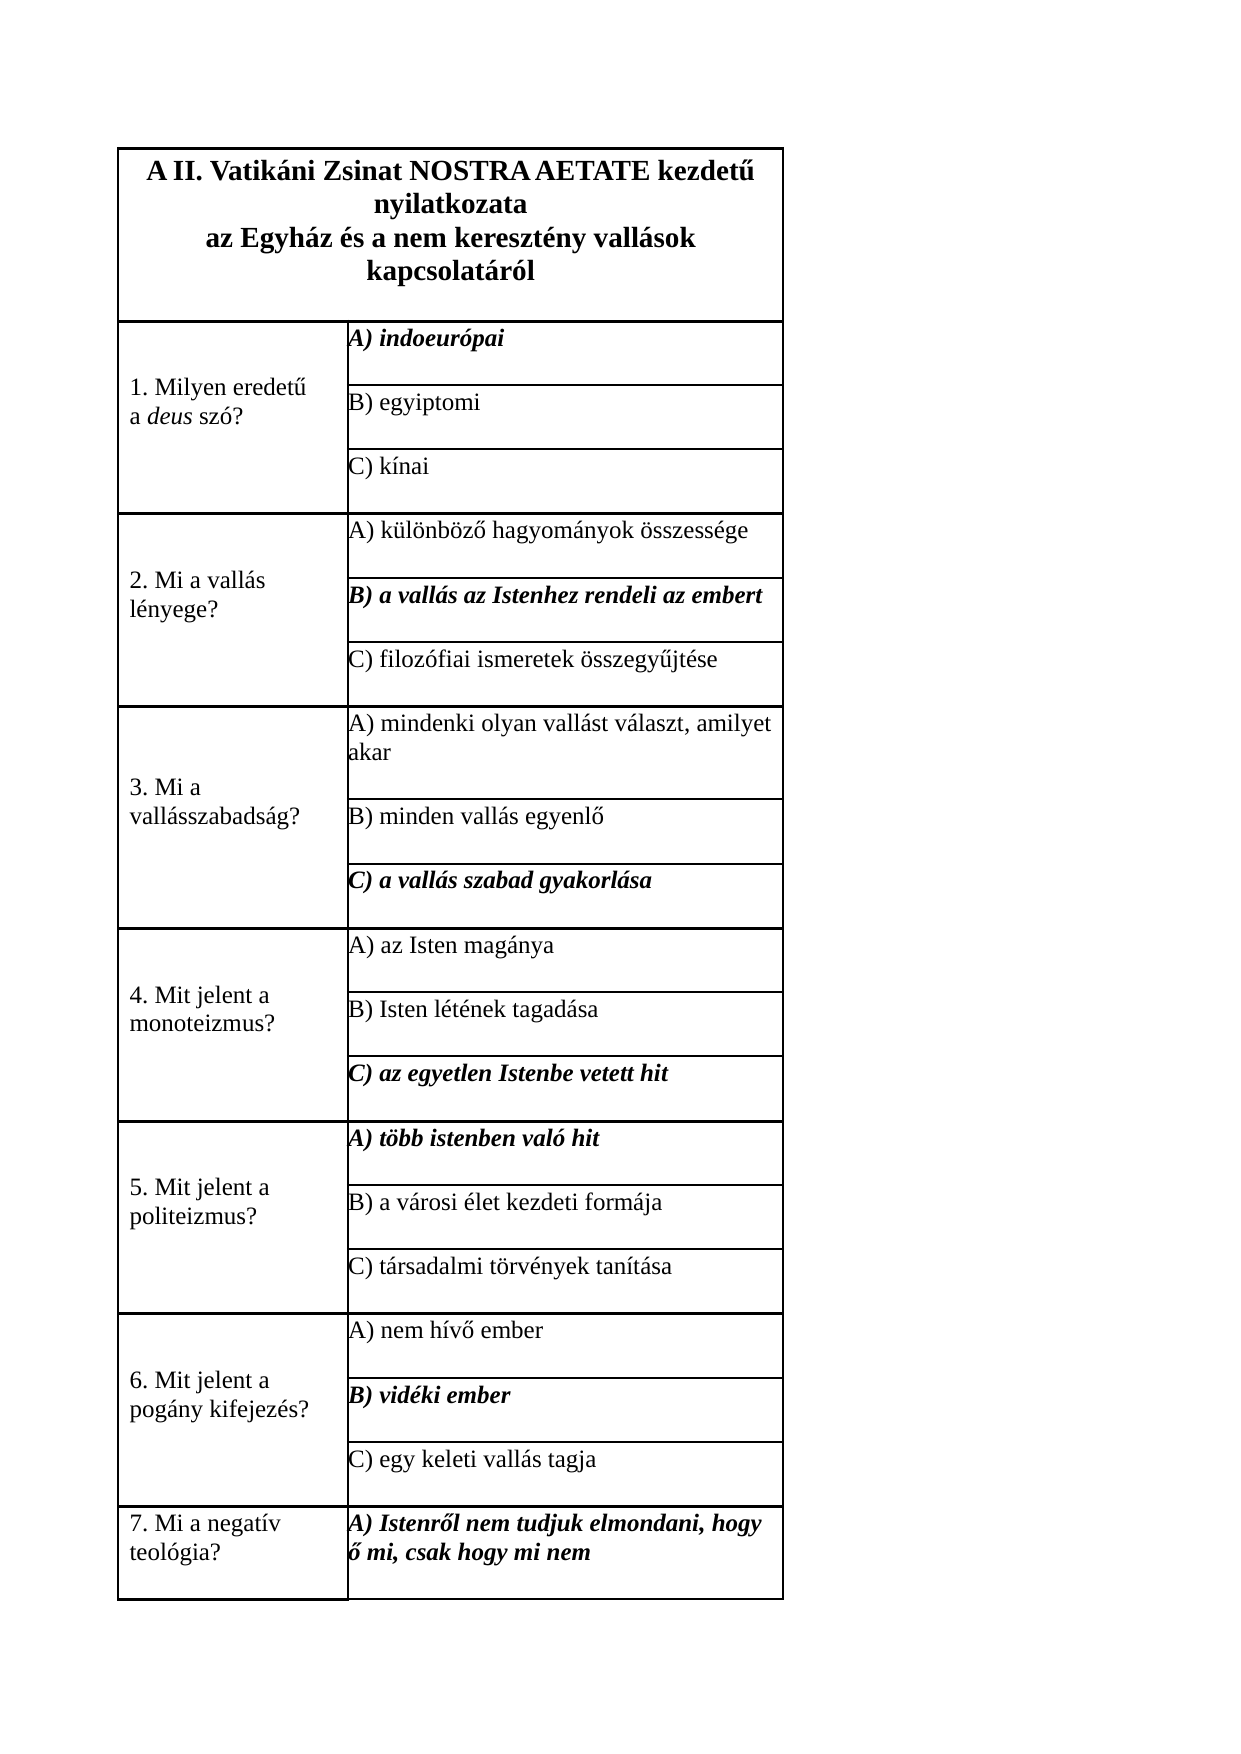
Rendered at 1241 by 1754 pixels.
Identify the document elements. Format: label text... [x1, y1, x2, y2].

table_cell A) Istenről nem tudjuk elmondani, hogy ő mi, csak hogy mi nem [349, 1508, 782, 1598]
table_cell B) a vallás az Istenhez rendeli az embert [349, 579, 782, 641]
table_cell 5. Mit jelent a politeizmus? [119, 1123, 347, 1312]
table_cell C) társadalmi törvények tanítása [349, 1250, 782, 1312]
table_cell A) az Isten magánya [349, 930, 782, 991]
table_cell 1. Milyen eredetű a deus szó? [119, 323, 347, 512]
table_cell B) minden vallás egyenlő [349, 800, 782, 862]
table_cell 7. Mi a negatív teológia? [119, 1508, 347, 1598]
table_cell A) különböző hagyományok összessége [349, 515, 782, 577]
table_cell 4. Mit jelent a monoteizmus? [119, 930, 347, 1119]
table_cell A) több istenben való hit [349, 1123, 782, 1184]
table_cell C) a vallás szabad gyakorlása [349, 865, 782, 927]
table_cell B) egyiptomi [349, 386, 782, 448]
table_cell C) az egyetlen Istenbe vetett hit [349, 1057, 782, 1119]
table_cell C) egy keleti vallás tagja [349, 1443, 782, 1505]
table_cell 6. Mit jelent a pogány kifejezés? [119, 1315, 347, 1505]
table_cell A) indoeurópai [349, 323, 782, 384]
table_cell A) nem hívő ember [349, 1315, 782, 1377]
table_cell C) kínai [349, 450, 782, 512]
table_header A II. Vatikáni Zsinat NOSTRA AETATE kezdetű nyilatkozata az Egyház és a nem keresztény vallások kapcsolatáról [119, 150, 782, 319]
table_cell B) vidéki ember [349, 1379, 782, 1441]
table_cell 2. Mi a vallás lényege? [119, 515, 347, 705]
table_cell B) a városi élet kezdeti formája [349, 1186, 782, 1248]
table_cell A) mindenki olyan vallást választ, amilyet akar [349, 708, 782, 798]
table_cell 3. Mi a vallásszabadság? [119, 708, 347, 927]
table_cell B) Isten létének tagadása [349, 993, 782, 1055]
table_cell C) filozófiai ismeretek összegyűjtése [349, 643, 782, 705]
